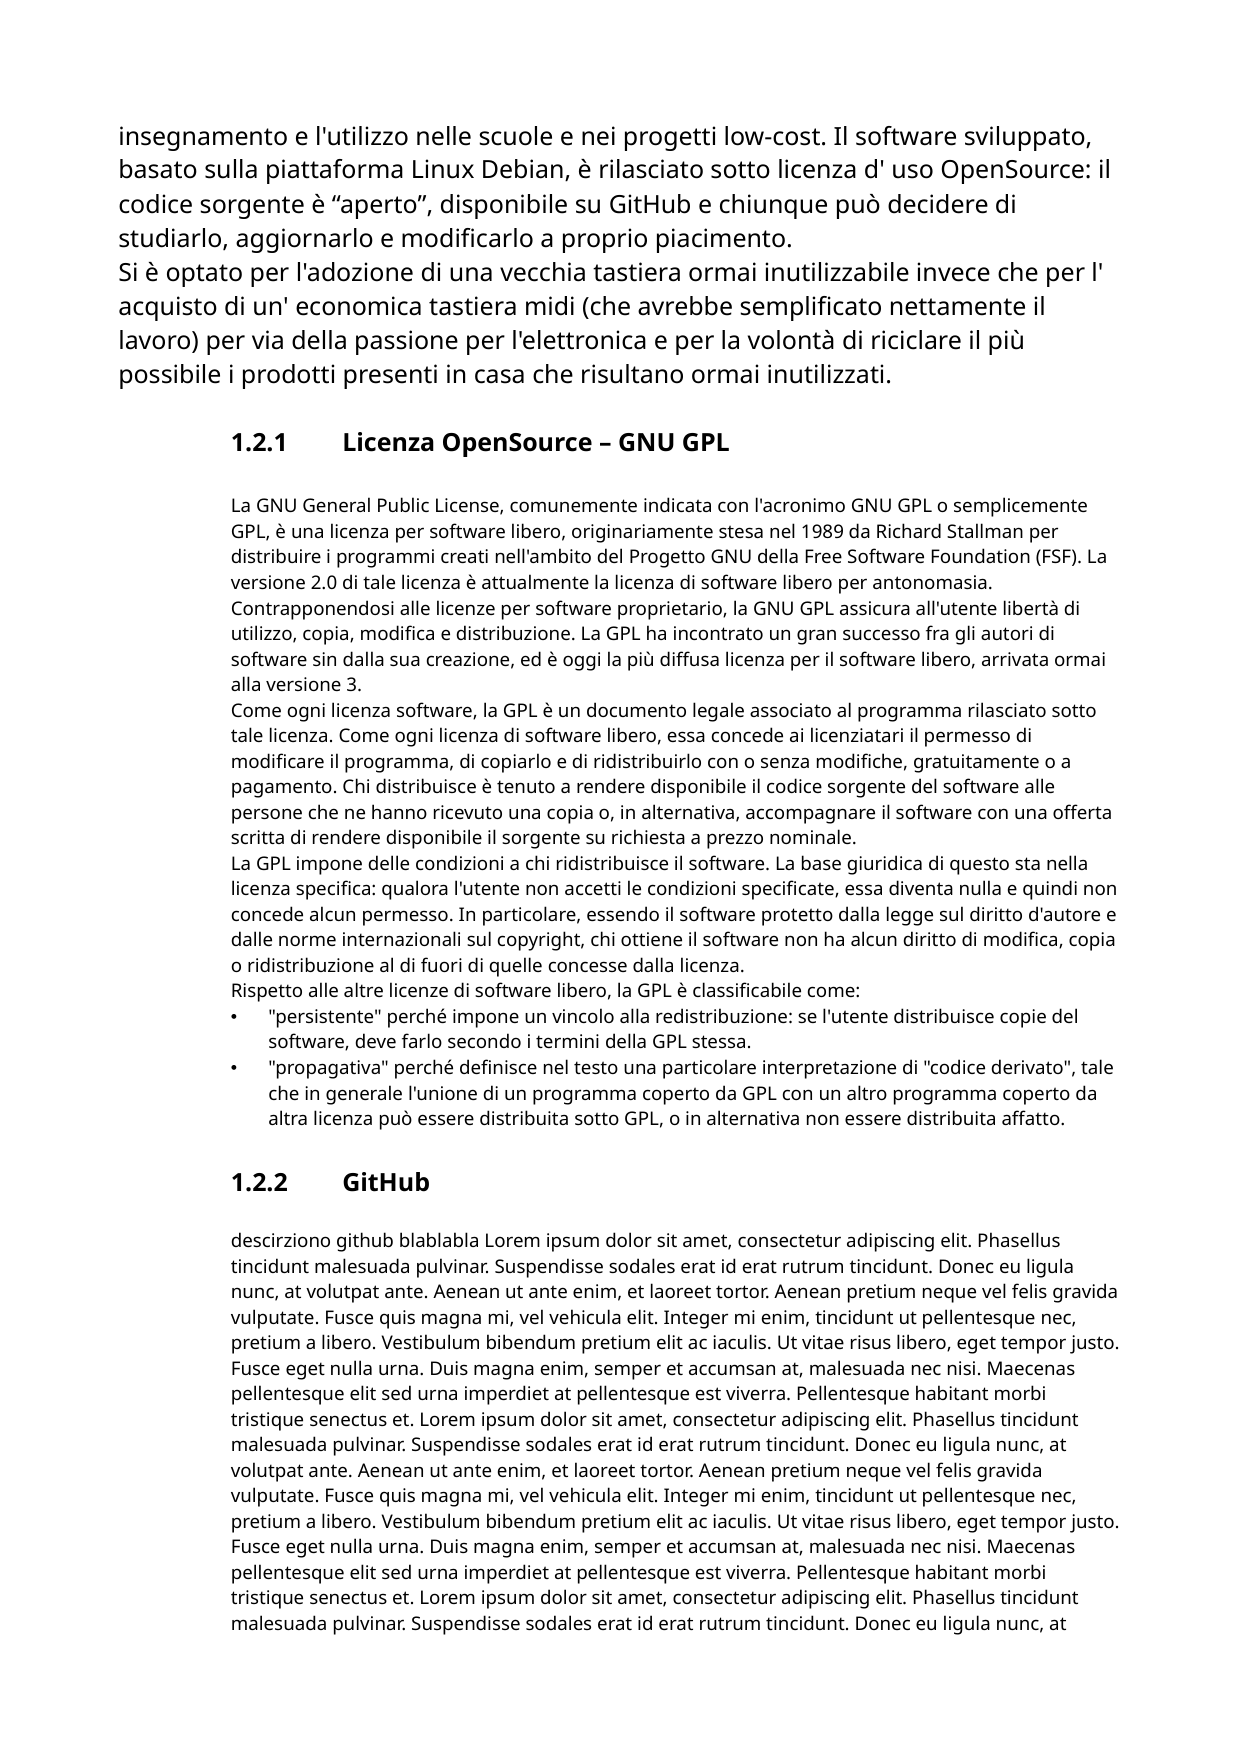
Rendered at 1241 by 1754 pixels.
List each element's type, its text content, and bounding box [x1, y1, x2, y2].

list Come ogni licenza software, la GPL è un documento legale associato al programma rilasciato sotto tale licenza. Come ogni licenza di software libero, essa concede ai licenziatari il permesso di modificare il programma, di copiarlo e di ridistribuirlo con o senza modifiche, gratuitamente o a pagamento. Chi distribuisce è tenuto a rendere disponibile il codice sorgente del software alle persone che ne hanno ricevuto una copia o, in alternativa, accompagnare il software con una offerta scritta di rendere disponibile il sorgente su richiesta a prezzo nominale. [193, 697, 1122, 850]
list "persistente" perché impone un vincolo alla redistribuzione: se l'utente distribuisce copie del software, deve farlo secondo i termini della GPL stessa. [231, 1003, 1122, 1054]
text Si è optato per l'adozione di una vecchia tastiera ormai inutilizzabile invece che per l' acquisto di un' economica tastiera midi (che avrebbe semplificato nettamente il lavoro) per via della passione per l'elettronica e per la volontà di riciclare il più possibile i prodotti presenti in casa che risultano ormai inutilizzati. [118, 254, 1122, 391]
list GitHub [231, 1165, 1122, 1199]
list "propagativa" perché definisce nel testo una particolare interpretazione di "codice derivato", tale che in generale l'unione di un programma coperto da GPL con un altro programma coperto da altra licenza può essere distribuita sotto GPL, o in alternativa non essere distribuita affatto. [231, 1054, 1122, 1131]
list descirziono github blablabla Lorem ipsum dolor sit amet, consectetur adipiscing elit. Phasellus tincidunt malesuada pulvinar. Suspendisse sodales erat id erat rutrum tincidunt. Donec eu ligula nunc, at volutpat ante. Aenean ut ante enim, et laoreet tortor. Aenean pretium neque vel felis gravida vulputate. Fusce quis magna mi, vel vehicula elit. Integer mi enim, tincidunt ut pellentesque nec, pretium a libero. Vestibulum bibendum pretium elit ac iaculis. Ut vitae risus libero, eget tempor justo. Fusce eget nulla urna. Duis magna enim, semper et accumsan at, malesuada nec nisi. Maecenas pellentesque elit sed urna imperdiet at pellentesque est viverra. Pellentesque habitant morbi tristique senectus et. Lorem ipsum dolor sit amet, consectetur adipiscing elit. Phasellus tincidunt malesuada pulvinar. Suspendisse sodales erat id erat rutrum tincidunt. Donec eu ligula nunc, at volutpat ante. Aenean ut ante enim, et laoreet tortor. Aenean pretium neque vel felis gravida vulputate. Fusce quis magna mi, vel vehicula elit. Integer mi enim, tincidunt ut pellentesque nec, pretium a libero. Vestibulum bibendum pretium elit ac iaculis. Ut vitae risus libero, eget tempor justo. Fusce eget nulla urna. Duis magna enim, semper et accumsan at, malesuada nec nisi. Maecenas pellentesque elit sed urna imperdiet at pellentesque est viverra. Pellentesque habitant morbi tristique senectus et. Lorem ipsum dolor sit amet, consectetur adipiscing elit. Phasellus tincidunt malesuada pulvinar. Suspendisse sodales erat id erat rutrum tincidunt. Donec eu ligula nunc, at [193, 1227, 1122, 1636]
list La GNU General Public License, comunemente indicata con l'acronimo GNU GPL o semplicemente GPL, è una licenza per software libero, originariamente stesa nel 1989 da Richard Stallman per distribuire i programmi creati nell'ambito del Progetto GNU della Free Software Foundation (FSF). La versione 2.0 di tale licenza è attualmente la licenza di software libero per antonomasia. [193, 493, 1122, 595]
text insegnamento e l'utilizzo nelle scuole e nei progetti low-cost. Il software sviluppato, basato sulla piattaforma Linux Debian, è rilasciato sotto licenza d' uso OpenSource: il codice sorgente è “aperto”, disponibile su GitHub e chiunque può decidere di studiarlo, aggiornarlo e modificarlo a proprio piacimento. [118, 118, 1122, 254]
list Rispetto alle altre licenze di software libero, la GPL è classificabile come: [193, 978, 1122, 1003]
list La GPL impone delle condizioni a chi ridistribuisce il software. La base giuridica di questo sta nella licenza specifica: qualora l'utente non accetti le condizioni specificate, essa diventa nulla e quindi non concede alcun permesso. In particolare, essendo il software protetto dalla legge sul diritto d'autore e dalle norme internazionali sul copyright, chi ottiene il software non ha alcun diritto di modifica, copia o ridistribuzione al di fuori di quelle concesse dalla licenza. [193, 850, 1122, 978]
list Licenza OpenSource – GNU GPL [231, 425, 1122, 459]
list Contrapponendosi alle licenze per software proprietario, la GNU GPL assicura all'utente libertà di utilizzo, copia, modifica e distribuzione. La GPL ha incontrato un gran successo fra gli autori di software sin dalla sua creazione, ed è oggi la più diffusa licenza per il software libero, arrivata ormai alla versione 3. [193, 595, 1122, 697]
